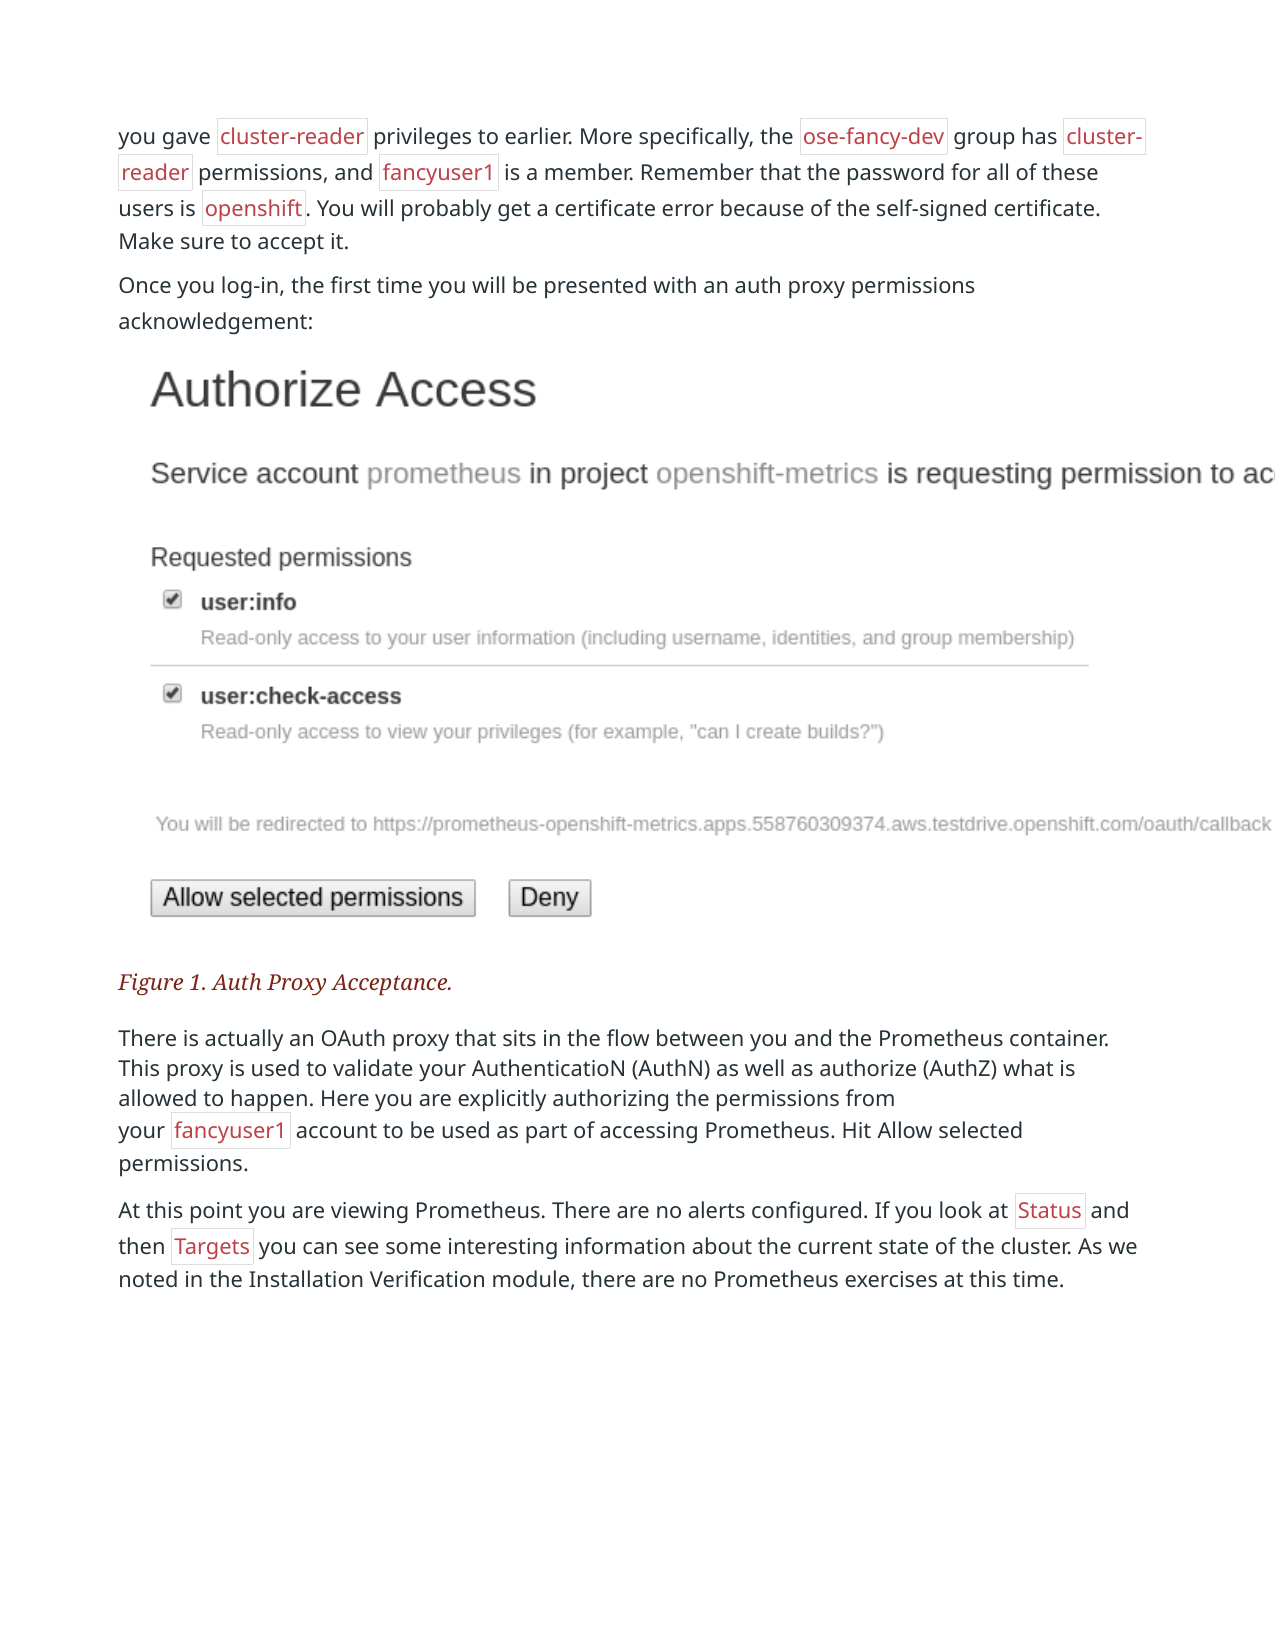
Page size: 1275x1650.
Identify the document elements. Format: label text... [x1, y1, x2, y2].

picture [118, 356, 1275, 961]
text Figure 1. Auth Proxy Acceptance. [118, 967, 1157, 996]
text At this point you are viewing Prometheus. There are no alerts configured. If you look at Status and then Targets you can see some interesting information about the current state of the cluster. As we noted in the Installation Verification module, there are no Prometheus exercises at this time. [118, 1192, 1157, 1294]
text There is actually an OAuth proxy that sits in the flow between you and the Prometheus container. This proxy is used to validate your AuthenticatioN (AuthN) as well as authorize (AuthZ) what is allowed to happen. Here you are explicitly authorizing the permissions from your fancyuser1 account to be used as part of accessing Prometheus. Hit Allow selected permissions. [118, 1023, 1157, 1178]
text you gave cluster-reader privileges to earlier. More specifically, the ose-fancy-dev group has cluster-reader permissions, and fancyuser1 is a member. Remember that the password for all of these users is openshift. You will probably get a certificate error because of the self-signed certificate. Make sure to accept it. [118, 118, 1157, 255]
text Once you log-in, the first time you will be presented with an auth proxy permissions acknowledgement: [118, 270, 1157, 336]
